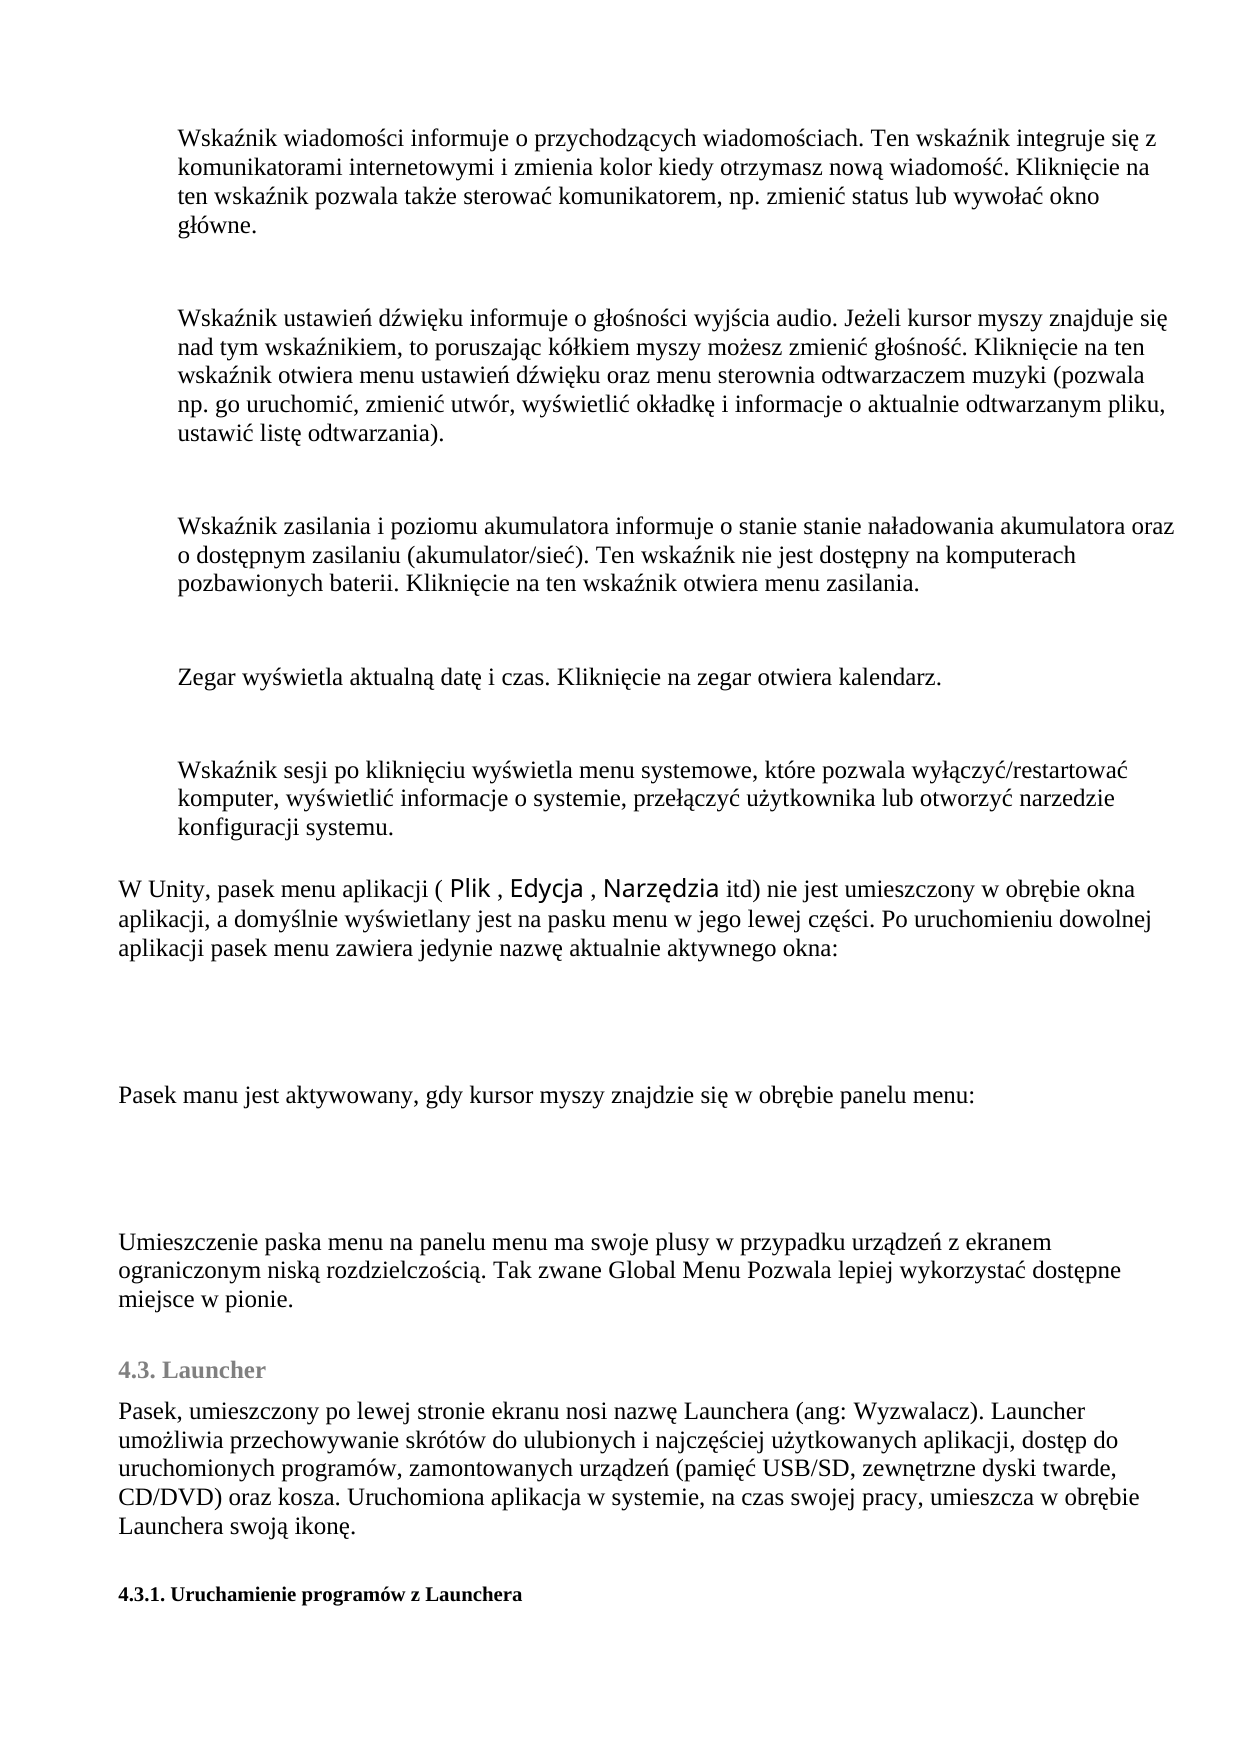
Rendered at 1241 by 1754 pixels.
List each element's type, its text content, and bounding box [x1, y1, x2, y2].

text Pasek, umieszczony po lewej stronie ekranu nosi nazwę Launchera (ang: Wyzwalacz). Launcher umożliwia przechowywanie skrótów do ulubionych i najczęściej użytkowanych aplikacji, dostęp do uruchomionych programów, zamontowanych urządzeń (pamięć USB/SD, zewnętrzne dyski twarde, CD/DVD) oraz kosza. Uruchomiona aplikacja w systemie, na czas swojej pracy, umieszcza w obrębie Launchera swoją ikonę. [118, 1396, 1181, 1540]
subtitle 4.3.1. Uruchamienie programów z Launchera [118, 1582, 1181, 1606]
text W Unity, pasek menu aplikacji ( Plik , Edycja , Narzędzia itd) nie jest umieszczony w obrębie okna aplikacji, a domyślnie wyświetlany jest na pasku menu w jego lewej części. Po uruchomieniu dowolnej aplikacji pasek menu zawiera jedynie nazwę aktualnie aktywnego okna: [118, 870, 1181, 962]
text Umieszczenie paska menu na panelu menu ma swoje plusy w przypadku urządzeń z ekranem ograniczonym niską rozdzielczością. Tak zwane Global Menu Pozwala lepiej wykorzystać dostępne miejsce w pionie. [118, 1227, 1181, 1313]
list Wskaźnik zasilania i poziomu akumulatora informuje o stanie stanie naładowania akumulatora oraz o dostępnym zasilaniu (akumulator/sieć). Ten wskaźnik nie jest dostępny na komputerach pozbawionych baterii. Kliknięcie na ten wskaźnik otwiera menu zasilania. [177, 511, 1181, 597]
list Wskaźnik wiadomości informuje o przychodzących wiadomościach. Ten wskaźnik integruje się z komunikatorami internetowymi i zmienia kolor kiedy otrzymasz nową wiadomość. Kliknięcie na ten wskaźnik pozwala także sterować komunikatorem, np. zmienić status lub wywołać okno główne. [177, 123, 1181, 238]
text Pasek manu jest aktywowany, gdy kursor myszy znajdzie się w obrębie panelu menu: [118, 1080, 1181, 1109]
list Wskaźnik sesji po kliknięciu wyświetla menu systemowe, które pozwala wyłączyć/restartować komputer, wyświetlić informacje o systemie, przełączyć użytkownika lub otworzyć narzedzie konfiguracji systemu. [177, 755, 1181, 841]
list Zegar wyświetla aktualną datę i czas. Kliknięcie na zegar otwiera kalendarz. [177, 662, 1181, 690]
subtitle 4.3. Launcher [118, 1355, 1181, 1383]
list Wskaźnik ustawień dźwięku informuje o głośności wyjścia audio. Jeżeli kursor myszy znajduje się nad tym wskaźnikiem, to poruszając kółkiem myszy możesz zmienić głośność. Kliknięcie na ten wskaźnik otwiera menu ustawień dźwięku oraz menu sterownia odtwarzaczem muzyki (pozwala np. go uruchomić, zmienić utwór, wyświetlić okładkę i informacje o aktualnie odtwarzanym pliku, ustawić listę odtwarzania). [177, 303, 1181, 447]
